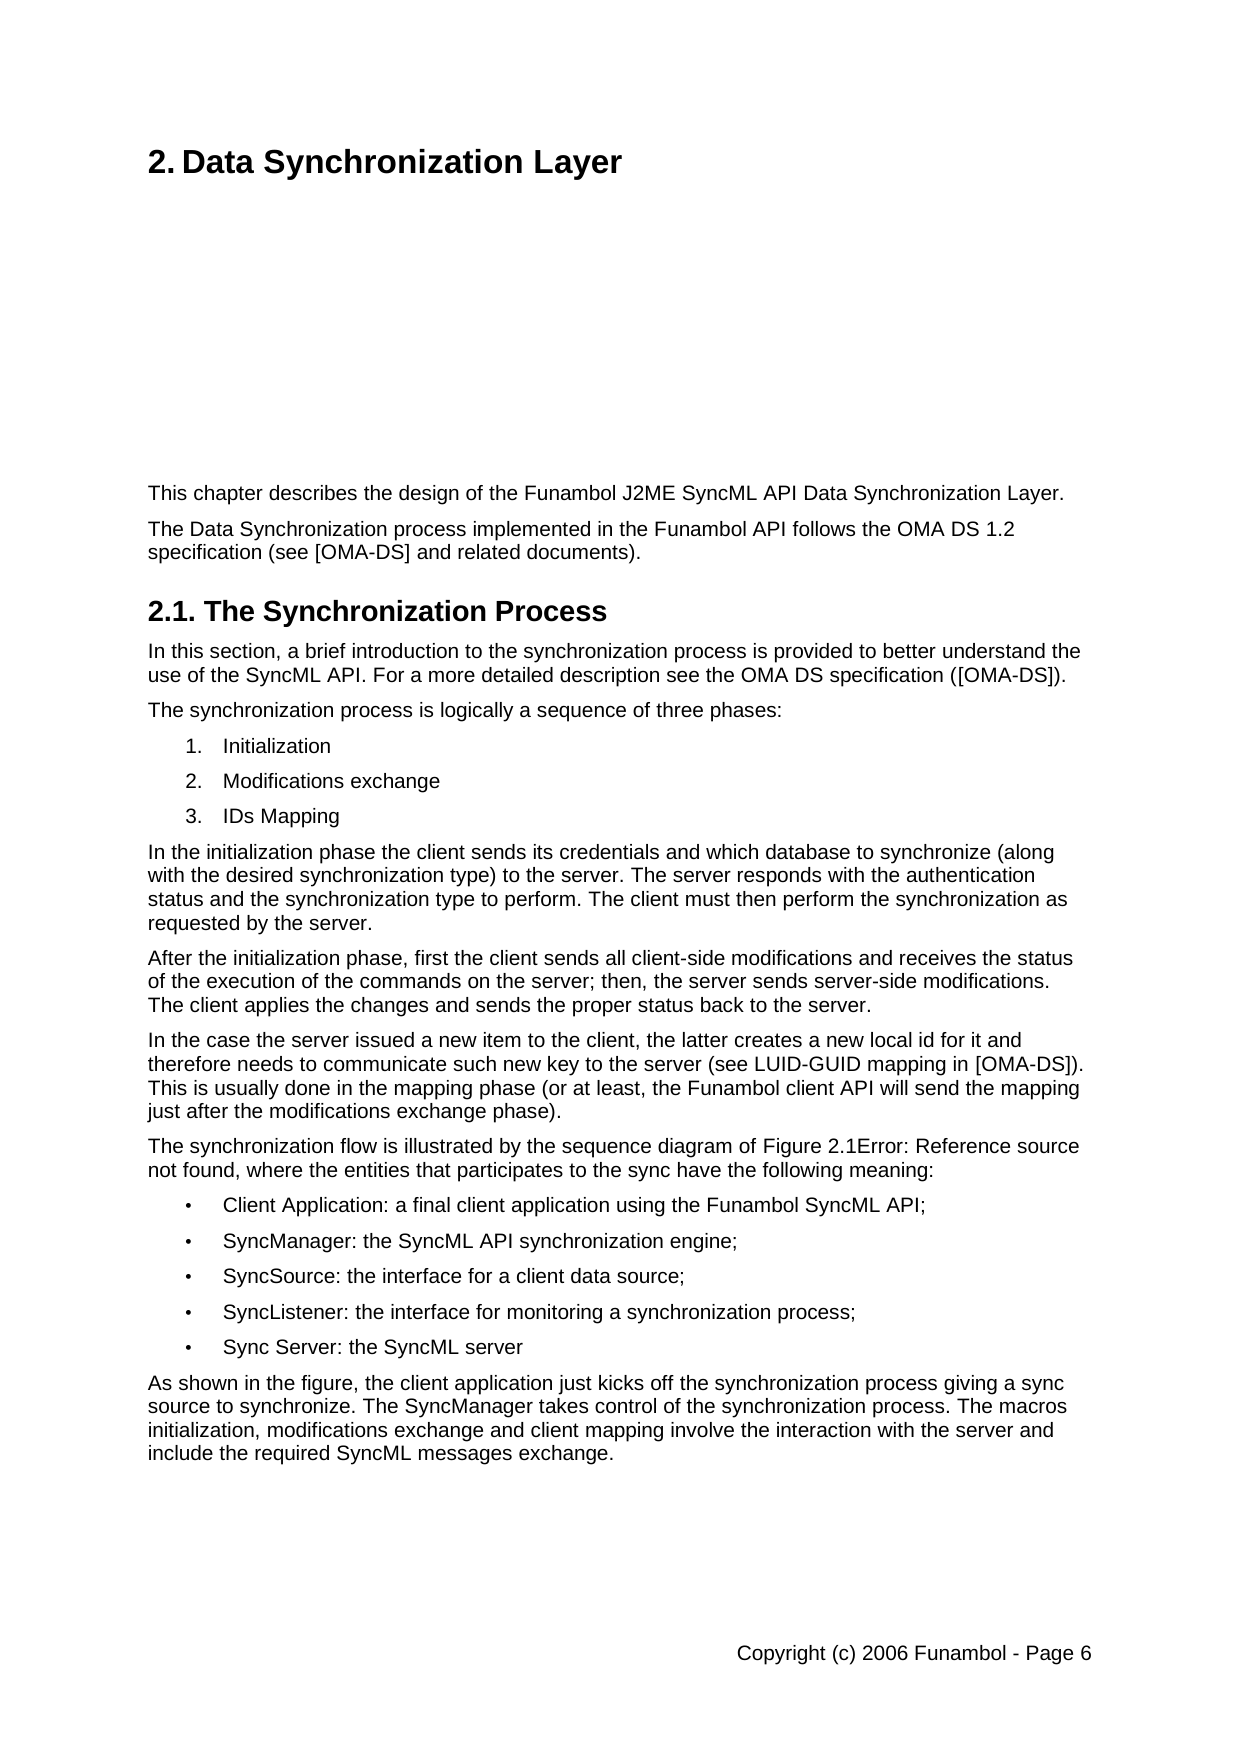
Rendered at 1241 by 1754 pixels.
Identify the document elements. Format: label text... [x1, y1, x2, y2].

list SyncListener: the interface for monitoring a synchronization process; [185, 1300, 1093, 1324]
text After the initialization phase, first the client sends all client-side modifications and receives the status of the execution of the commands on the server; then, the server sends server-side modifications. The client applies the changes and sends the proper status back to the server. [148, 946, 1093, 1017]
list SyncSource: the interface for a client data source; [185, 1265, 1093, 1288]
text In this section, a brief introduction to the synchronization process is provided to better understand the use of the SyncML API. For a more detailed description see the OMA DS specification ([OMA-DS]). [148, 640, 1093, 687]
subtitle Data Synchronization Layer [148, 143, 1093, 180]
list SyncManager: the SyncML API synchronization engine; [185, 1229, 1093, 1253]
text In the case the server issued a new item to the client, the latter creates a new local id for it and therefore needs to communicate such new key to the server (see LUID-GUID mapping in [OMA-DS]). This is usually done in the mapping phase (or at least, the Funambol client API will send the mapping just after the modifications exchange phase). [148, 1029, 1093, 1123]
list Client Application: a final client application using the Funambol SyncML API; [185, 1194, 1093, 1217]
list Initialization [185, 734, 1093, 758]
text In the initialization phase the client sends its credentials and which database to synchronize (along with the desired synchronization type) to the server. The server responds with the authentication status and the synchronization type to perform. The client must then perform the synchronization as requested by the server. [148, 840, 1093, 934]
text The synchronization flow is illustrated by the sequence diagram of Figure 2.1, where the entities that participates to the sync have the following meaning: [148, 1135, 1093, 1182]
list Modifications exchange [185, 769, 1093, 793]
text The synchronization process is logically a sequence of three phases: [148, 699, 1093, 722]
subtitle The Synchronization Process [148, 595, 1093, 628]
text As shown in the figure, the client application just kicks off the synchronization process giving a sync source to synchronize. The SyncManager takes control of the synchronization process. The macros initialization, modifications exchange and client mapping involve the interaction with the server and include the required SyncML messages exchange. [148, 1371, 1093, 1465]
text The Data Synchronization process implemented in the Funambol API follows the OMA DS 1.2 specification (see [OMA-DS] and related documents). [148, 517, 1093, 564]
list Sync Server: the SyncML server [185, 1336, 1093, 1359]
list IDs Mapping [185, 805, 1093, 828]
text This chapter describes the design of the Funambol J2ME SyncML API Data Synchronization Layer. [148, 482, 1093, 505]
